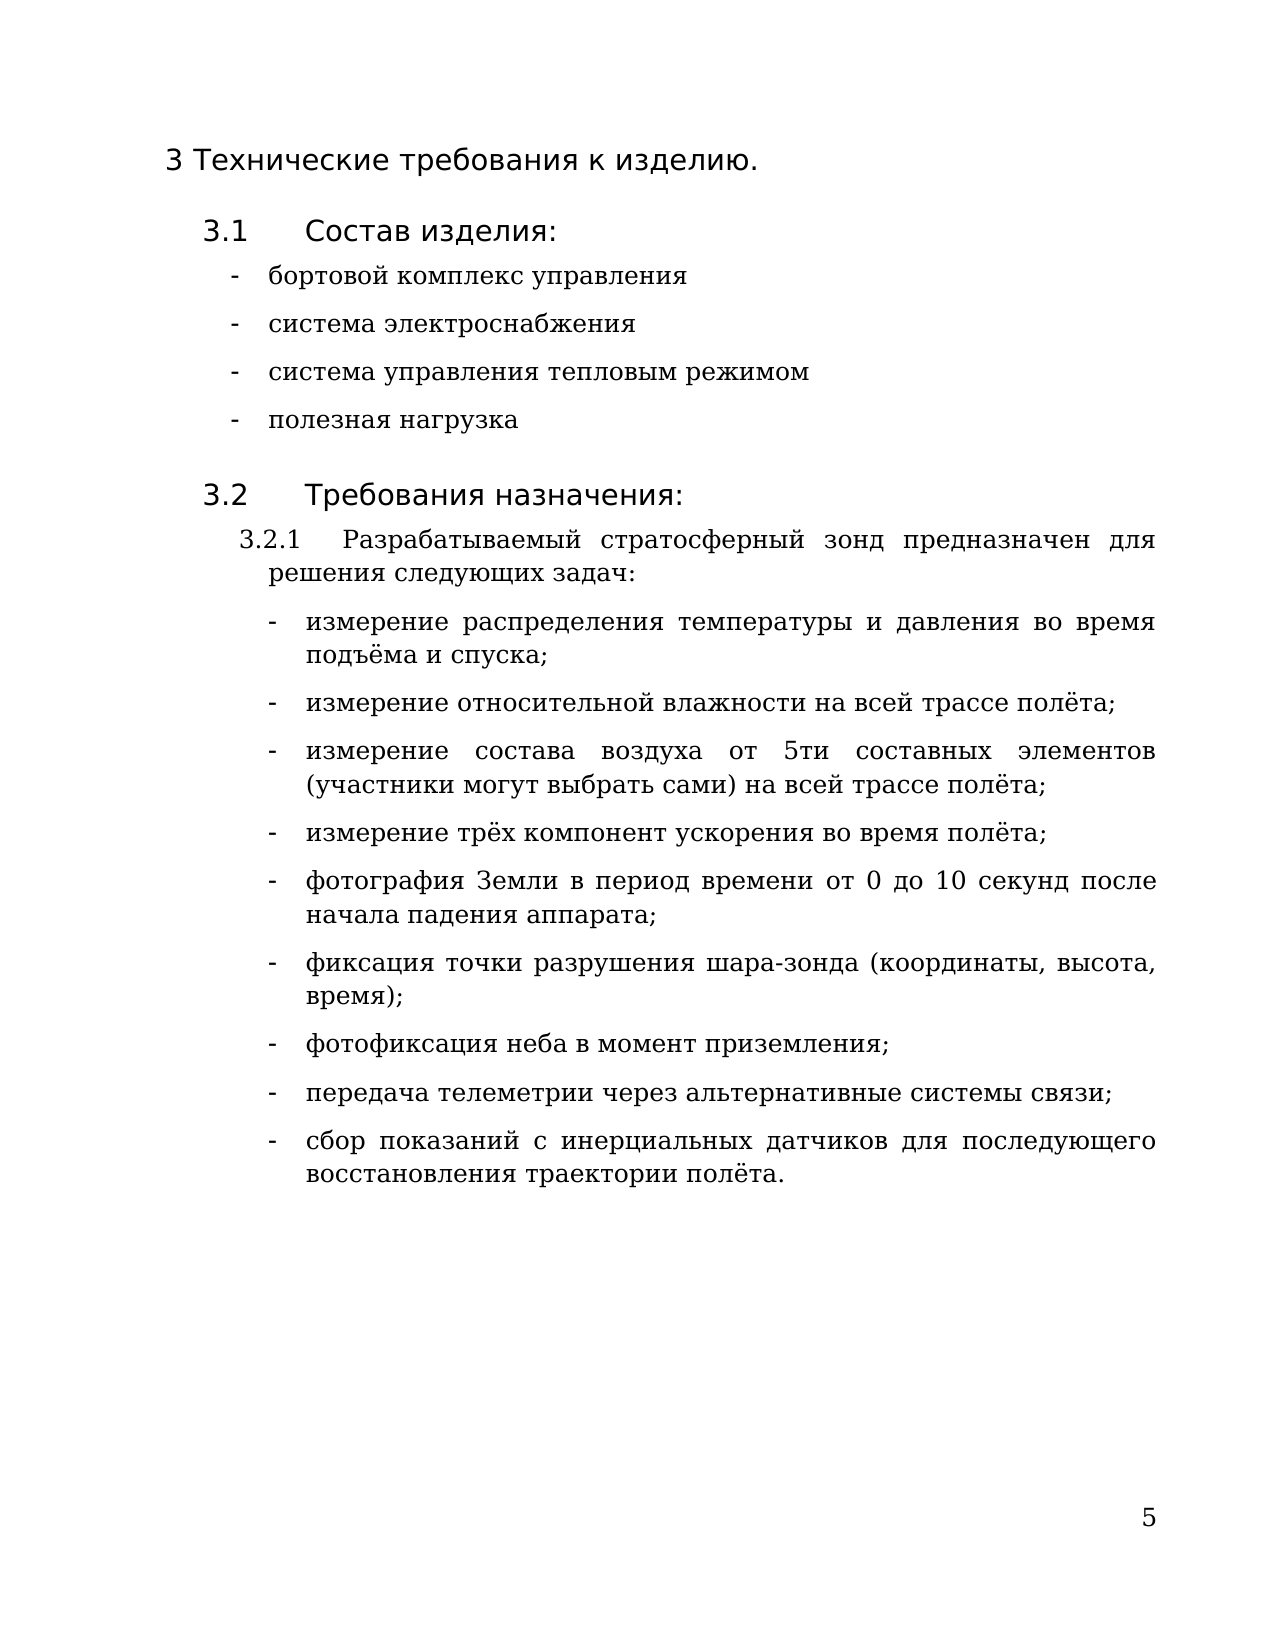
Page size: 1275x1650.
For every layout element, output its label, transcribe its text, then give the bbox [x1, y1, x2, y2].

list фиксация точки разрушения шара-зонда (координаты, высота, время); [268, 948, 1157, 1011]
subtitle Состав изделия: [193, 214, 1157, 248]
list система электроснабжения [231, 309, 1157, 338]
list фотофиксация неба в момент приземления; [268, 1029, 1157, 1059]
list передача телеметрии через альтернативные системы связи; [268, 1078, 1157, 1107]
list измерение распределения температуры и давления во время подъёма и спуска; [268, 607, 1157, 669]
list полезная нагрузка [231, 405, 1157, 434]
list сбор показаний с инерциальных датчиков для последующего восстановления траектории полёта. [268, 1126, 1157, 1188]
list Разрабатываемый стратосферный зонд предназначен для решения следующих задач: [231, 525, 1157, 588]
list бортовой комплекс управления [231, 261, 1157, 290]
subtitle Требования назначения: [193, 478, 1157, 512]
list измерение относительной влажности на всей трассе полёта; [268, 688, 1157, 717]
list система управления тепловым режимом [231, 357, 1157, 386]
list измерение состава воздуха от 5ти составных элементов (участники могут выбрать сами) на всей трассе полёта; [268, 736, 1157, 799]
list измерение трёх компонент ускорения во время полёта; [268, 818, 1157, 847]
list фотография Земли в период времени от 0 до 10 секунд после начала падения аппарата; [268, 866, 1157, 929]
subtitle Технические требования к изделию. [156, 143, 1157, 177]
